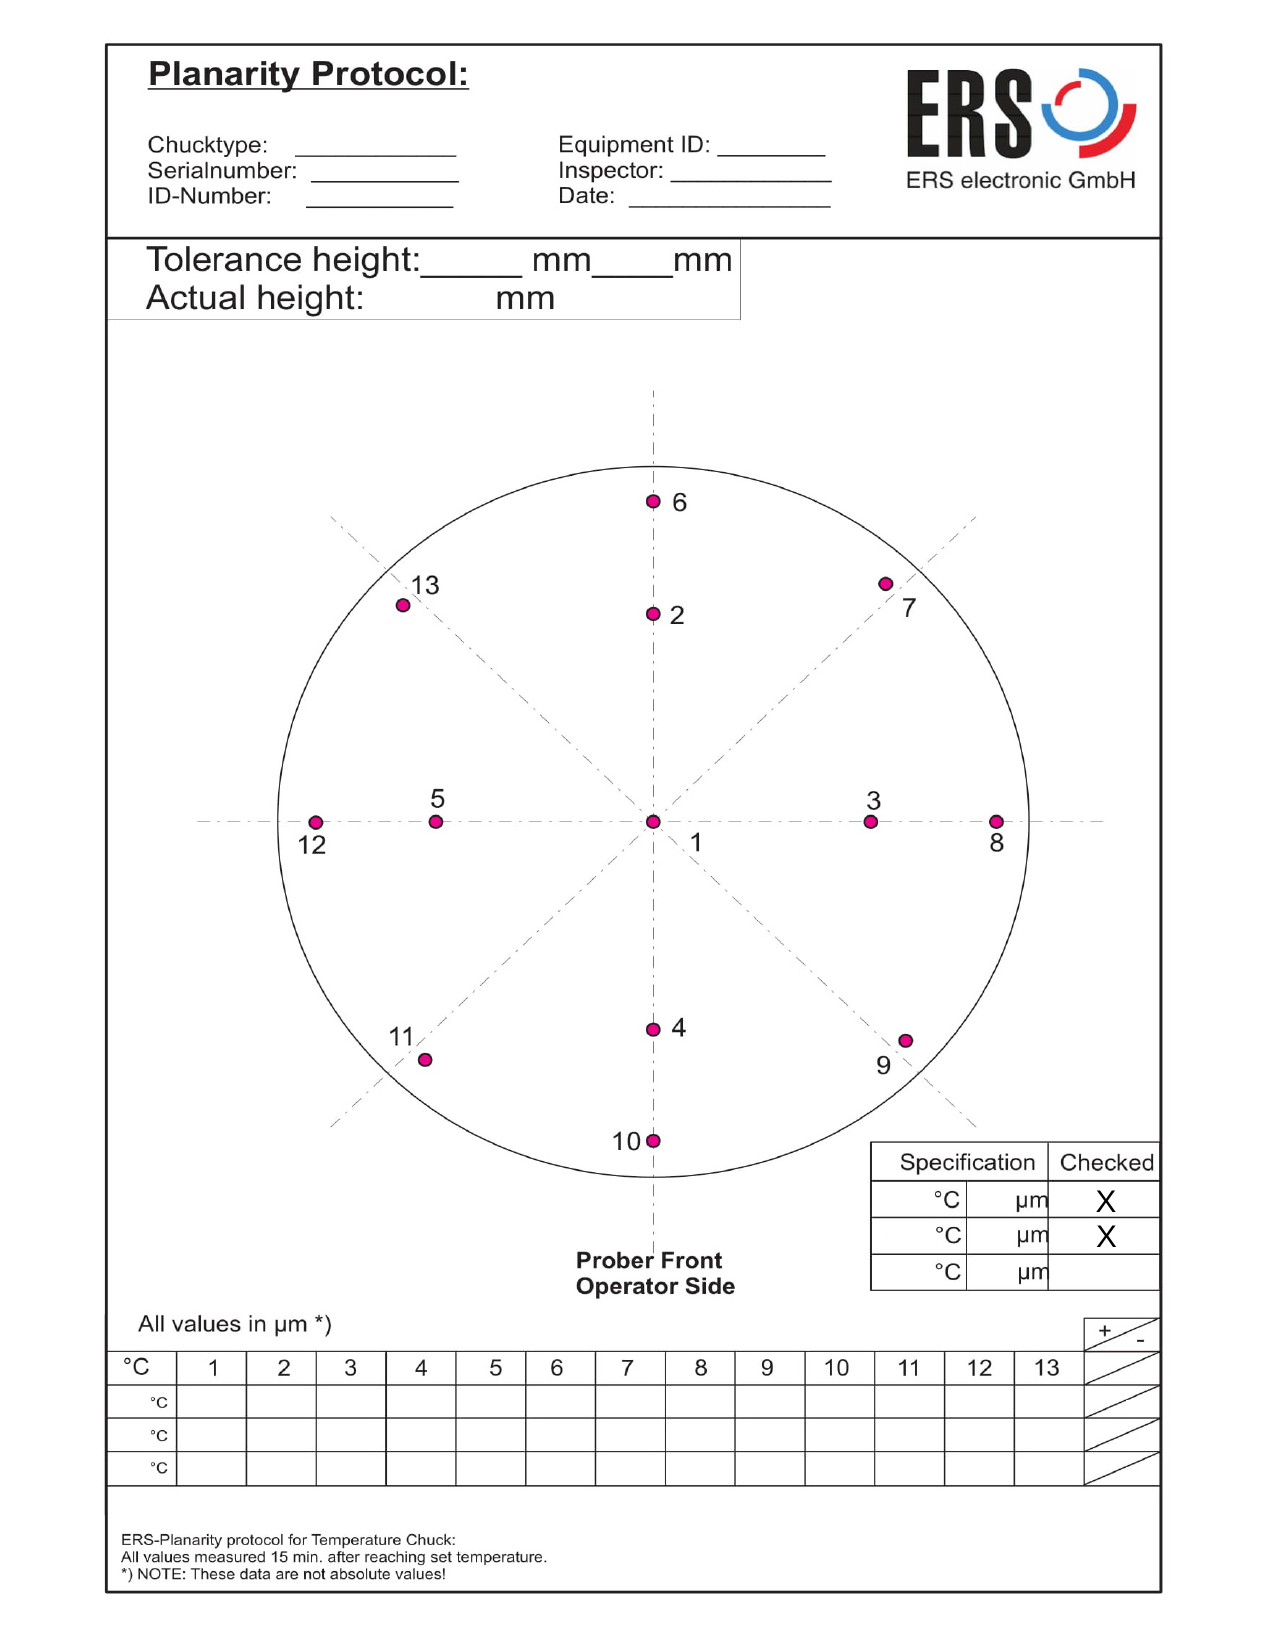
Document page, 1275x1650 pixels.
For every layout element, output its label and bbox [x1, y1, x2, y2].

picture [57, 22, 1213, 1623]
